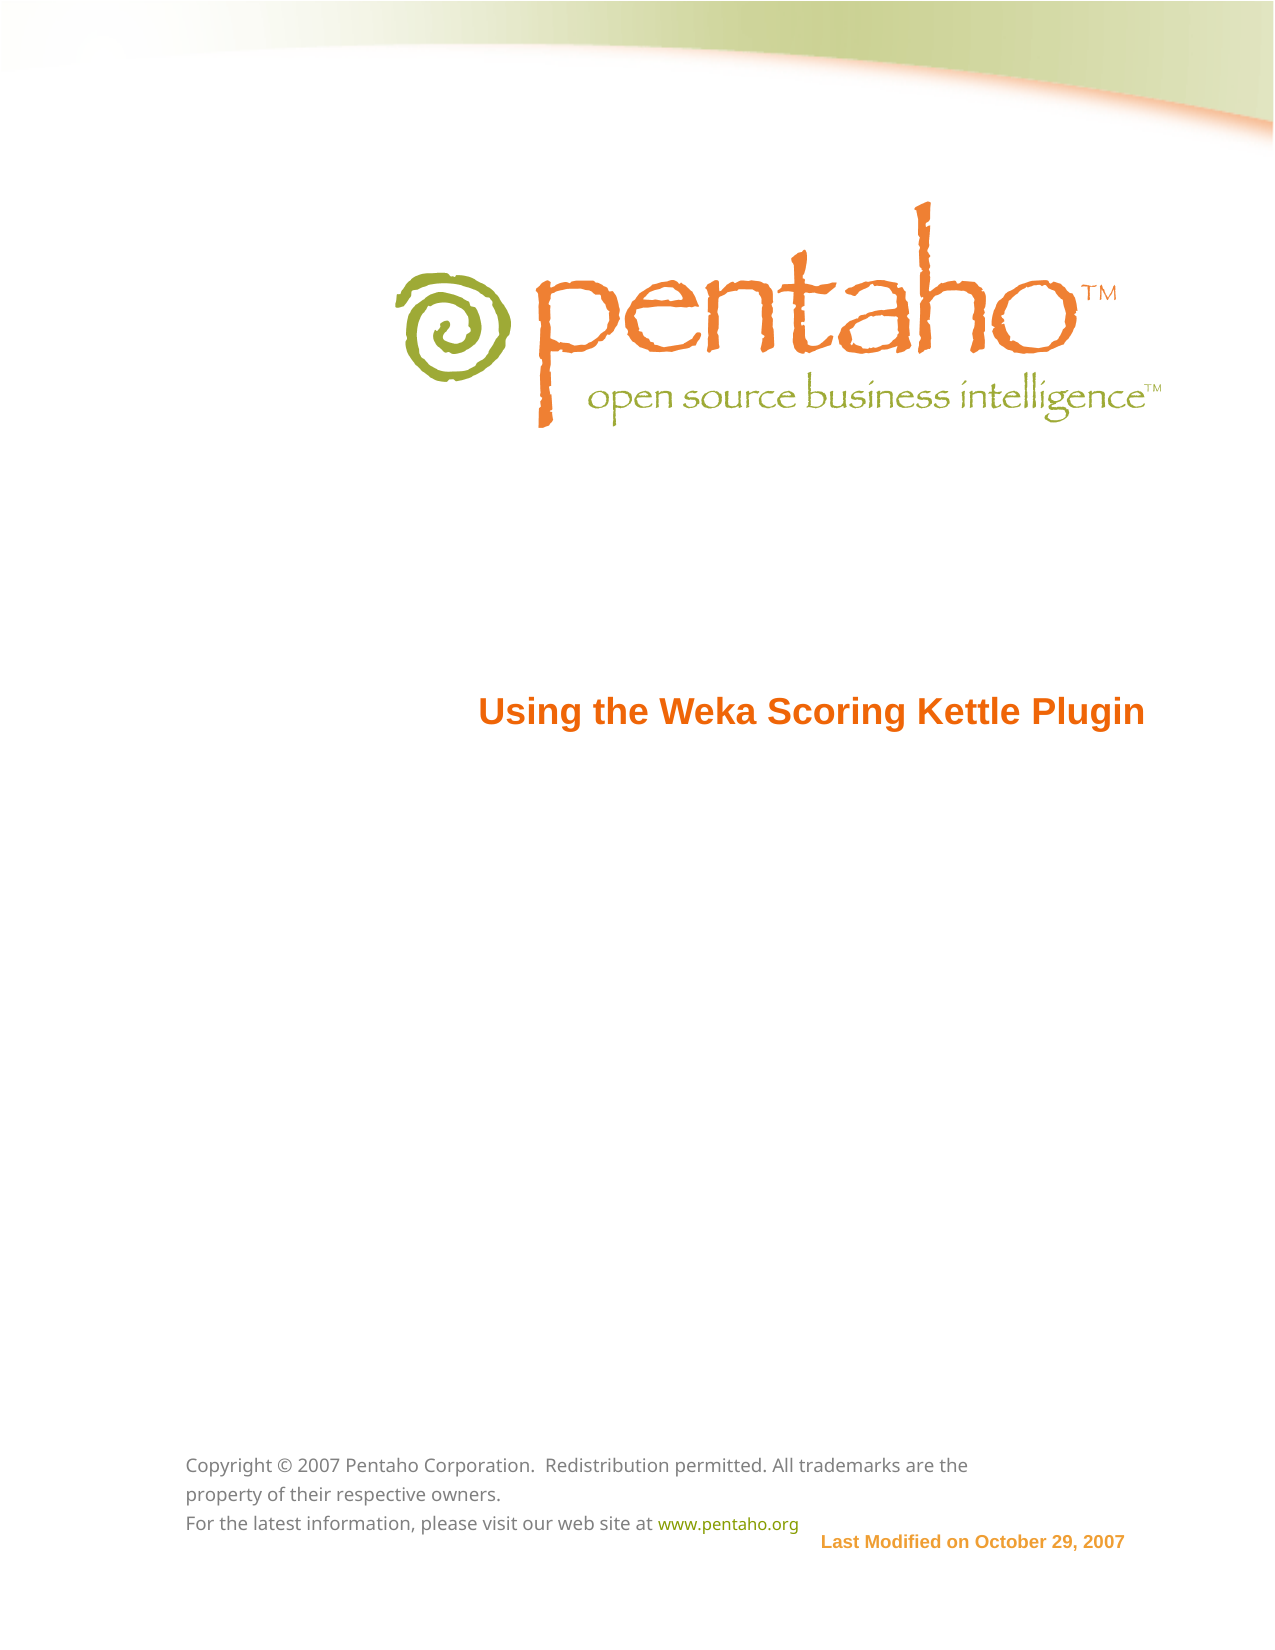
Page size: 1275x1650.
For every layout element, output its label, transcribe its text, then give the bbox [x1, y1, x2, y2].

title Using the Weka Scoring Kettle Plugin [110, 690, 1146, 732]
text For the latest information, please visit our web site at www.pentaho.org [185, 1507, 1033, 1537]
picture [1, 1, 1274, 160]
text Copyright © 2007 Pentaho Corporation. Redistribution permitted. All trademarks are the property of their respective owners. [185, 1449, 1033, 1507]
picture [395, 195, 1161, 428]
